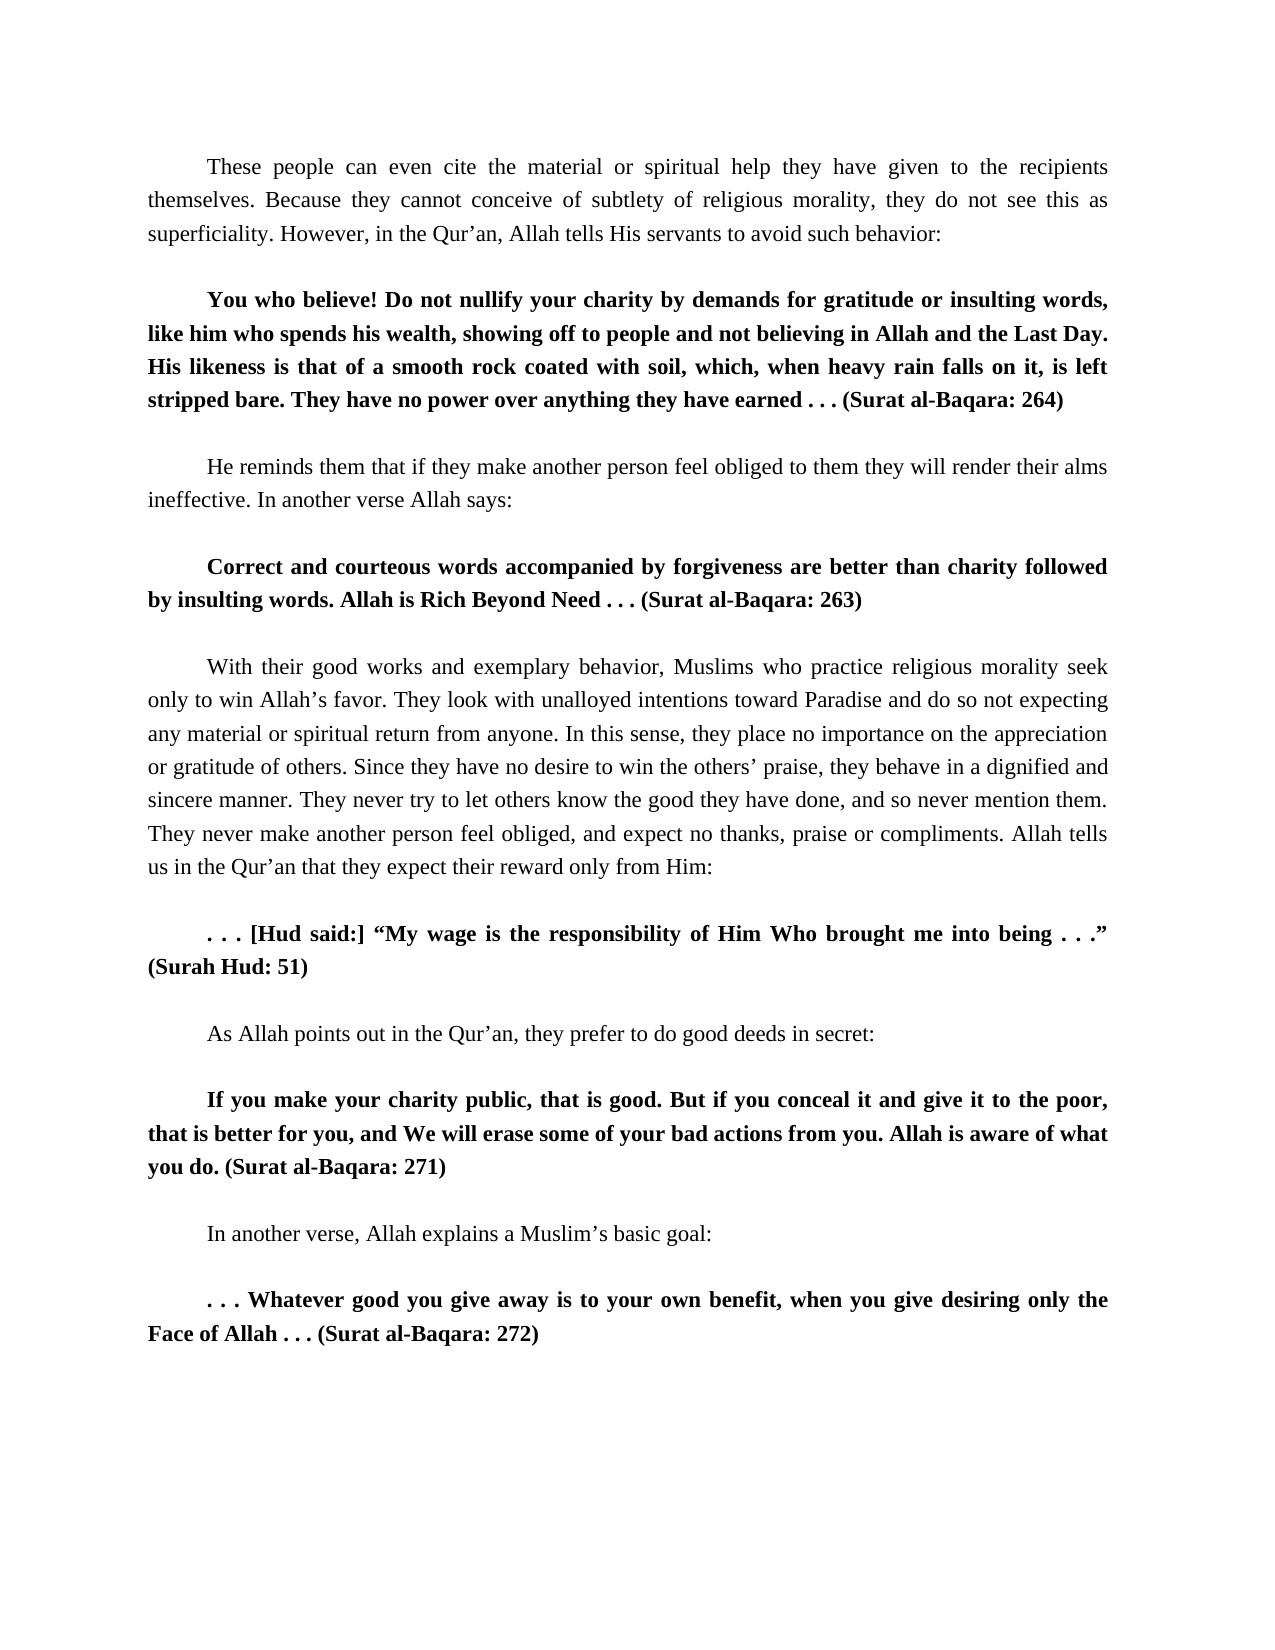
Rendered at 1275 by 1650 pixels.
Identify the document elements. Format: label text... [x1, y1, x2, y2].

text You who believe! Do not nullify your charity by demands for gratitude or insulting words, like him who spends his wealth, showing off to people and not believing in Allah and the Last Day. His likeness is that of a smooth rock coated with soil, which, when heavy rain falls on it, is left stripped bare. They have no power over anything they have earned . . . (Surat al-Baqara: 264) [148, 281, 1110, 414]
text . . . [Hud said:] “My wage is the responsibility of Him Who brought me into being . . .” (Surah Hud: 51) [148, 914, 1110, 981]
text These people can even cite the material or spiritual help they have given to the recipients themselves. Because they cannot conceive of subtlety of religious morality, they do not see this as superficiality. However, in the Qur’an, Allah tells His servants to avoid such behavior: [148, 148, 1110, 248]
text If you make your charity public, that is good. But if you conceal it and give it to the poor, that is better for you, and We will erase some of your bad actions from you. Allah is aware of what you do. (Surat al-Baqara: 271) [148, 1081, 1110, 1181]
text He reminds them that if they make another person feel obliged to them they will render their alms ineffective. In another verse Allah says: [148, 448, 1110, 514]
text In another verse, Allah explains a Muslim’s basic goal: [148, 1214, 1110, 1248]
text As Allah points out in the Qur’an, they prefer to do good deeds in secret: [148, 1014, 1110, 1048]
text With their good works and exemplary behavior, Muslims who practice religious morality seek only to win Allah’s favor. They look with unalloyed intentions toward Paradise and do so not expecting any material or spiritual return from anyone. In this sense, they place no importance on the appreciation or gratitude of others. Since they have no desire to win the others’ praise, they behave in a dignified and sincere manner. They never try to let others know the good they have done, and so never mention them. They never make another person feel obliged, and expect no thanks, praise or compliments. Allah tells us in the Qur’an that they expect their reward only from Him: [148, 648, 1110, 881]
text . . . Whatever good you give away is to your own benefit, when you give desiring only the Face of Allah . . . (Surat al-Baqara: 272) [148, 1281, 1110, 1348]
text Correct and courteous words accompanied by forgiveness are better than charity followed by insulting words. Allah is Rich Beyond Need . . . (Surat al-Baqara: 263) [148, 548, 1110, 614]
